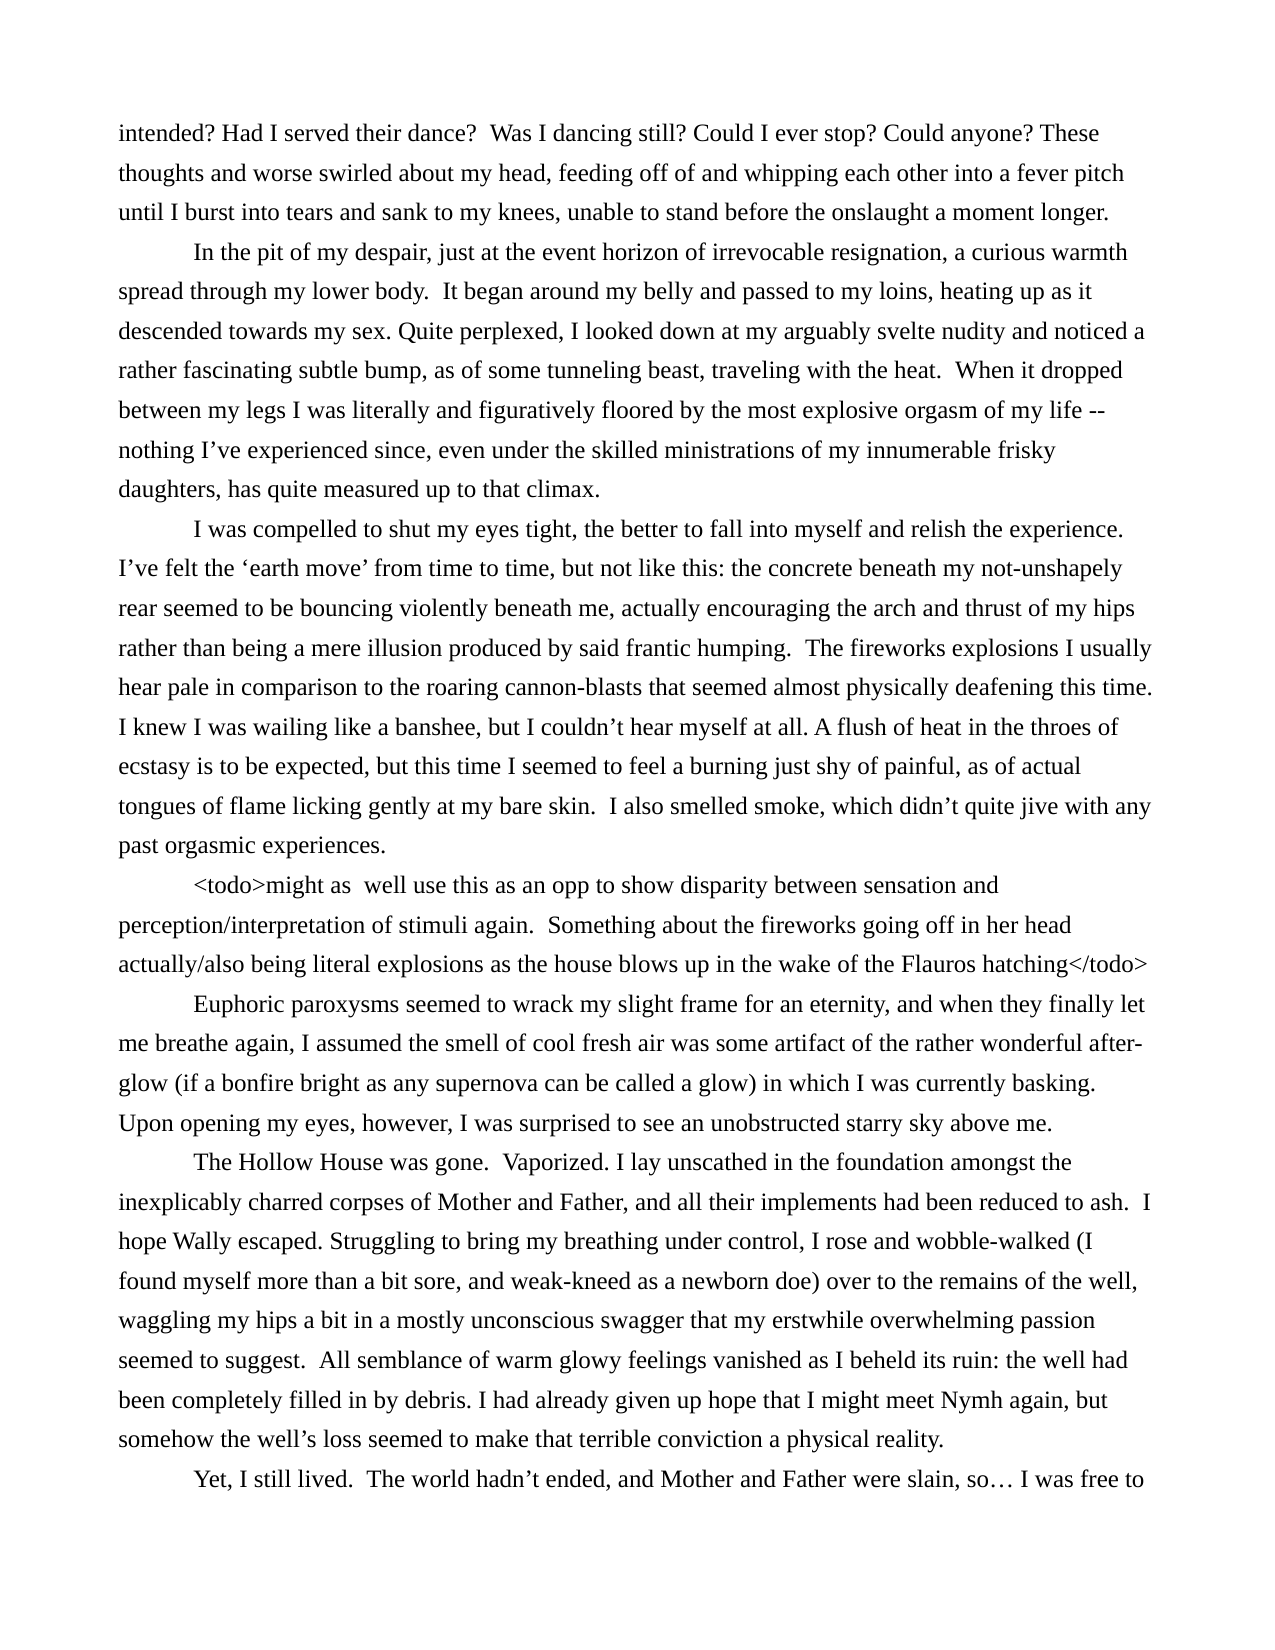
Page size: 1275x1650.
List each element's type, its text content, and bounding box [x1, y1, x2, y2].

text intended? Had I served their dance? Was I dancing still? Could I ever stop? Could anyone? These thoughts and worse swirled about my head, feeding off of and whipping each other into a fever pitch until I burst into tears and sank to my knees, unable to stand before the onslaught a moment longer. [118, 118, 1157, 226]
text In the pit of my despair, just at the event horizon of irrevocable resignation, a curious warmth spread through my lower body. It began around my belly and passed to my loins, heating up as it descended towards my sex. Quite perplexed, I looked down at my arguably svelte nudity and noticed a rather fascinating subtle bump, as of some tunneling beast, traveling with the heat. When it dropped between my legs I was literally and figuratively floored by the most explosive orgasm of my life -- nothing I’ve experienced since, even under the skilled ministrations of my innumerable frisky daughters, has quite measured up to that climax. [118, 237, 1157, 503]
text <todo>might as well use this as an opp to show disparity between sensation and perception/interpretation of stimuli again. Something about the fireworks going off in her head actually/also being literal explosions as the house blows up in the wake of the Flauros hatching</todo> [118, 870, 1157, 978]
text I was compelled to shut my eyes tight, the better to fall into myself and relish the experience. I’ve felt the ‘earth move’ from time to time, but not like this: the concrete beneath my not-unshapely rear seemed to be bouncing violently beneath me, actually encouraging the arch and thrust of my hips rather than being a mere illusion produced by said frantic humping. The fireworks explosions I usually hear pale in comparison to the roaring cannon-blasts that seemed almost physically deafening this time. I knew I was wailing like a banshee, but I couldn’t hear myself at all. A flush of heat in the throes of ecstasy is to be expected, but this time I seemed to feel a burning just shy of painful, as of actual tongues of flame licking gently at my bare skin. I also smelled smoke, which didn’t quite jive with any past orgasmic experiences. [118, 514, 1157, 859]
text Euphoric paroxysms seemed to wrack my slight frame for an eternity, and when they finally let me breathe again, I assumed the smell of cool fresh air was some artifact of the rather wonderful after-glow (if a bonfire bright as any supernova can be called a glow) in which I was currently basking. Upon opening my eyes, however, I was surprised to see an unobstructed starry sky above me. [118, 989, 1157, 1136]
text The Hollow House was gone. Vaporized. I lay unscathed in the foundation amongst the inexplicably charred corpses of Mother and Father, and all their implements had been reduced to ash. I hope Wally escaped. Struggling to bring my breathing under control, I rose and wobble-walked (I found myself more than a bit sore, and weak-kneed as a newborn doe) over to the remains of the well, waggling my hips a bit in a mostly unconscious swagger that my erstwhile overwhelming passion seemed to suggest. All semblance of warm glowy feelings vanished as I beheld its ruin: the well had been completely filled in by debris. I had already given up hope that I might meet Nymh again, but somehow the well’s loss seemed to make that terrible conviction a physical reality. [118, 1147, 1157, 1453]
text Yet, I still lived. The world hadn’t ended, and Mother and Father were slain, so… I was free to [118, 1464, 1157, 1493]
